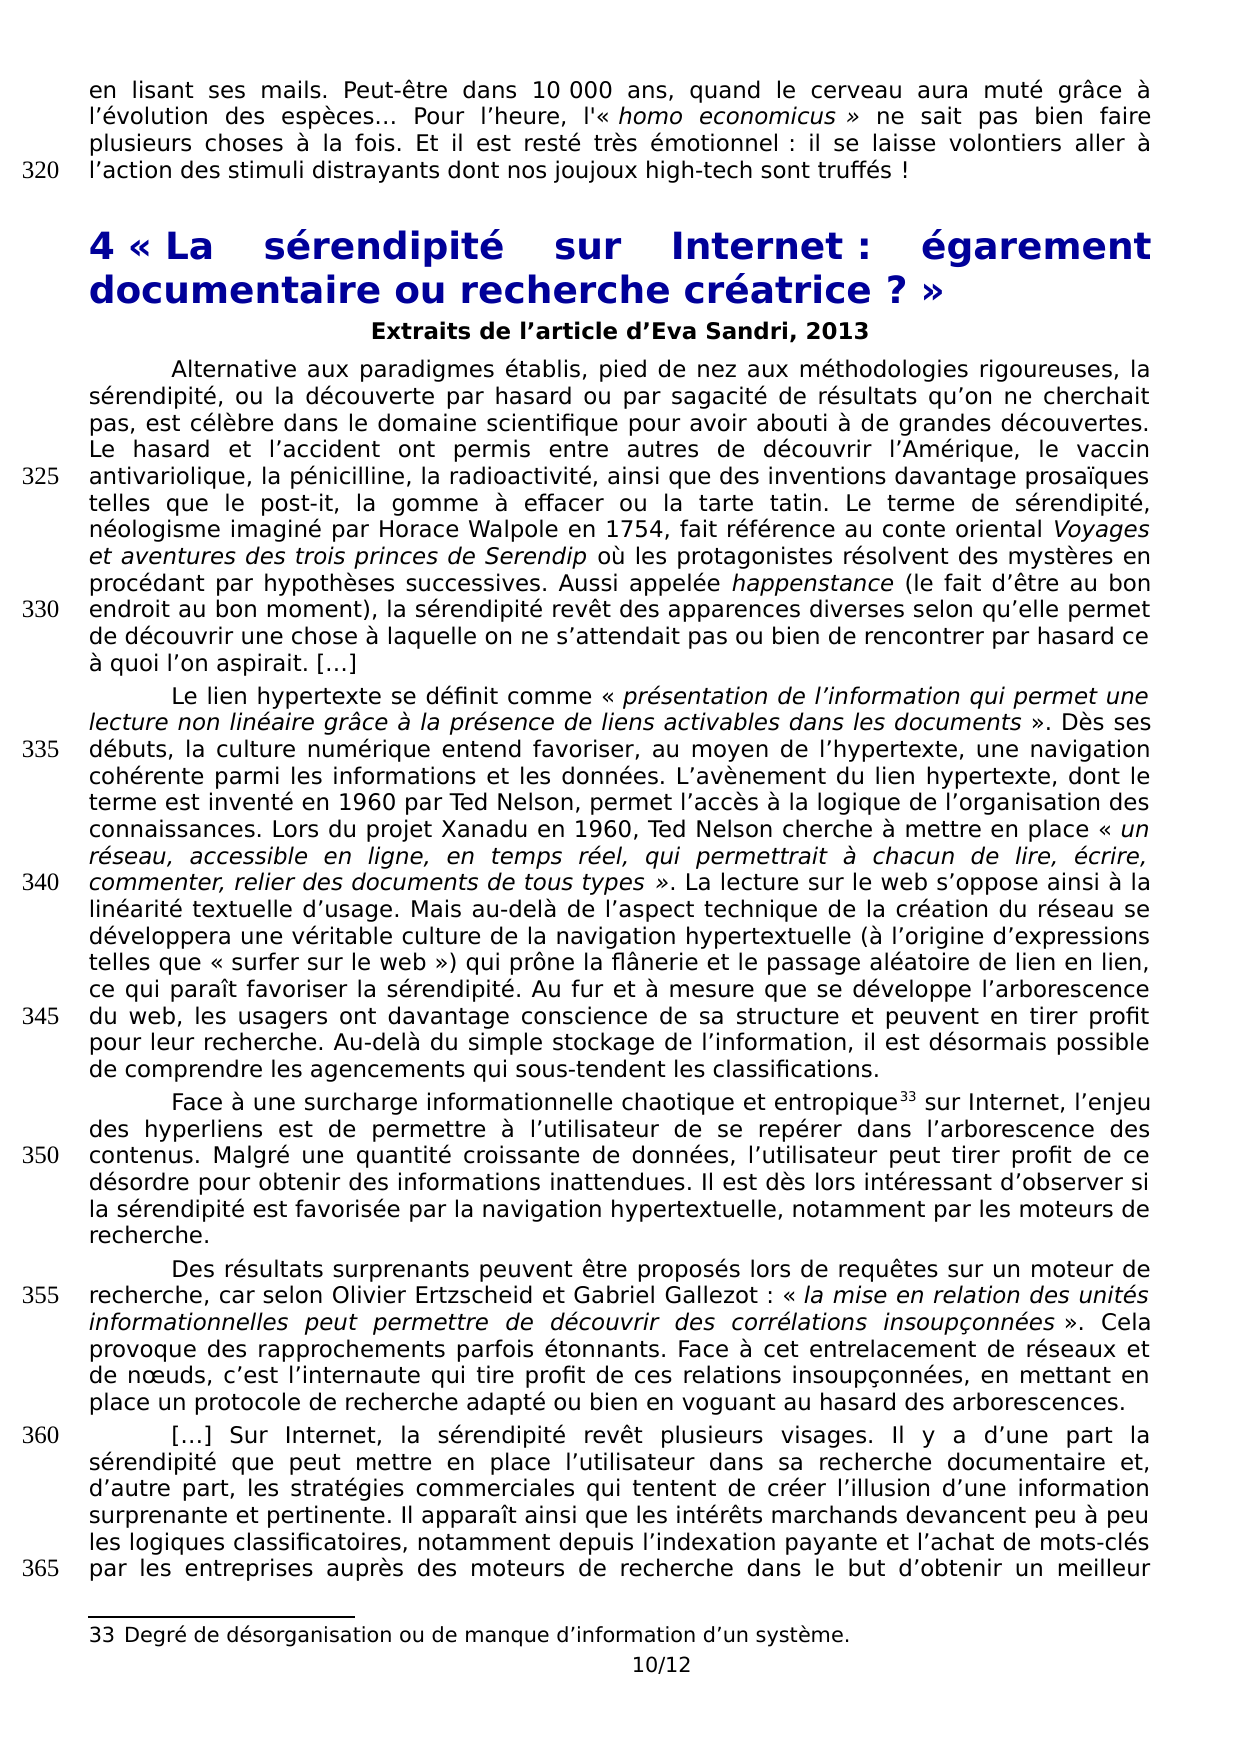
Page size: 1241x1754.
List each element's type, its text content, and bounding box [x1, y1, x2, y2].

text Alternative aux paradigmes établis, pied de nez aux méthodologies rigoureuses, la sérendipité, ou la découverte par hasard ou par sagacité de résultats qu’on ne cherchait pas, est célèbre dans le domaine scientifique pour avoir abouti à de grandes découvertes. Le hasard et l’accident ont permis entre autres de découvrir l’Amérique, le vaccin antivariolique, la pénicilline, la radioactivité, ainsi que des inventions davantage prosaïques telles que le post-it, la gomme à effacer ou la tarte tatin. Le terme de sérendipité, néologisme imaginé par Horace Walpole en 1754, fait référence au conte oriental Voyages et aventures des trois princes de Serendip où les protagonistes résolvent des mystères en procédant par hypothèses successives. Aussi appelée happenstance (le fait d’être au bon endroit au bon moment), la sérendipité revêt des apparences diverses selon qu’elle permet de découvrir une chose à laquelle on ne s’attendait pas ou bien de rencontrer par hasard ce à quoi l’on aspirait. […] [88, 356, 1152, 676]
text Des résultats surprenants peuvent être proposés lors de requêtes sur un moteur de recherche, car selon Olivier Ertzscheid et Gabriel Gallezot : « la mise en relation des unités informationnelles peut permettre de découvrir des corrélations insoupçonnées ». Cela provoque des rapprochements parfois étonnants. Face à cet entrelacement de réseaux et de nœuds, c’est l’internaute qui tire profit de ces relations insoupçonnées, en mettant en place un protocole de recherche adapté ou bien en voguant au hasard des arborescences. [88, 1256, 1152, 1416]
text Degré de désorganisation ou de manque d’information d’un système. [88, 1623, 1152, 1647]
text Extraits de l’article d’Eva Sandri, 2013 [88, 318, 1152, 345]
text […] Sur Internet, la sérendipité revêt plusieurs visages. Il y a d’une part la sérendipité que peut mettre en place l’utilisateur dans sa recherche documentaire et, d’autre part, les stratégies commerciales qui tentent de créer l’illusion d’une information surprenante et pertinente. Il apparaît ainsi que les intérêts marchands devancent peu à peu les logiques classificatoires, notamment depuis l’indexation payante et l’achat de mots-clés par les entreprises auprès des moteurs de recherche dans le but d’obtenir un meilleur [88, 1422, 1152, 1582]
text Face à une surcharge informationnelle chaotique et entropique sur Internet, l’enjeu des hyperliens est de permettre à l’utilisateur de se repérer dans l’arborescence des contenus. Malgré une quantité croissante de données, l’utilisateur peut tirer profit de ce désordre pour obtenir des informations inattendues. Il est dès lors intéressant d’observer si la sérendipité est favorisée par la navigation hypertextuelle, notamment par les moteurs de recherche. [88, 1089, 1152, 1249]
text en lisant ses mails. Peut-être dans 10 000 ans, quand le cerveau aura muté grâce à l’évolution des espèces… Pour l’heure, l'« homo economicus » ne sait pas bien faire plusieurs choses à la fois. Et il est resté très émotionnel : il se laisse volontiers aller à l’action des stimuli distrayants dont nos joujoux high-tech sont truffés ! [88, 77, 1152, 183]
subtitle « La sérendipité sur Internet : égarement documentaire ou recherche créatrice ? » [88, 225, 1152, 312]
text Le lien hypertexte se définit comme « présentation de l’information qui permet une lecture non linéaire grâce à la présence de liens activables dans les documents ». Dès ses débuts, la culture numérique entend favoriser, au moyen de l’hypertexte, une navigation cohérente parmi les informations et les données. L’avènement du lien hypertexte, dont le terme est inventé en 1960 par Ted Nelson, permet l’accès à la logique de l’organisation des connaissances. Lors du projet Xanadu en 1960, Ted Nelson cherche à mettre en place « un réseau, accessible en ligne, en temps réel, qui permettrait à chacun de lire, écrire, commenter, relier des documents de tous types ». La lecture sur le web s’oppose ainsi à la linéarité textuelle d’usage. Mais au-delà de l’aspect technique de la création du réseau se développera une véritable culture de la navigation hypertextuelle (à l’origine d’expressions telles que « surfer sur le web ») qui prône la flânerie et le passage aléatoire de lien en lien, ce qui paraît favoriser la sérendipité. Au fur et à mesure que se développe l’arborescence du web, les usagers ont davantage conscience de sa structure et peuvent en tirer profit pour leur recherche. Au-delà du simple stockage de l’information, il est désormais possible de comprendre les agencements qui sous-tendent les classifications. [88, 683, 1152, 1083]
